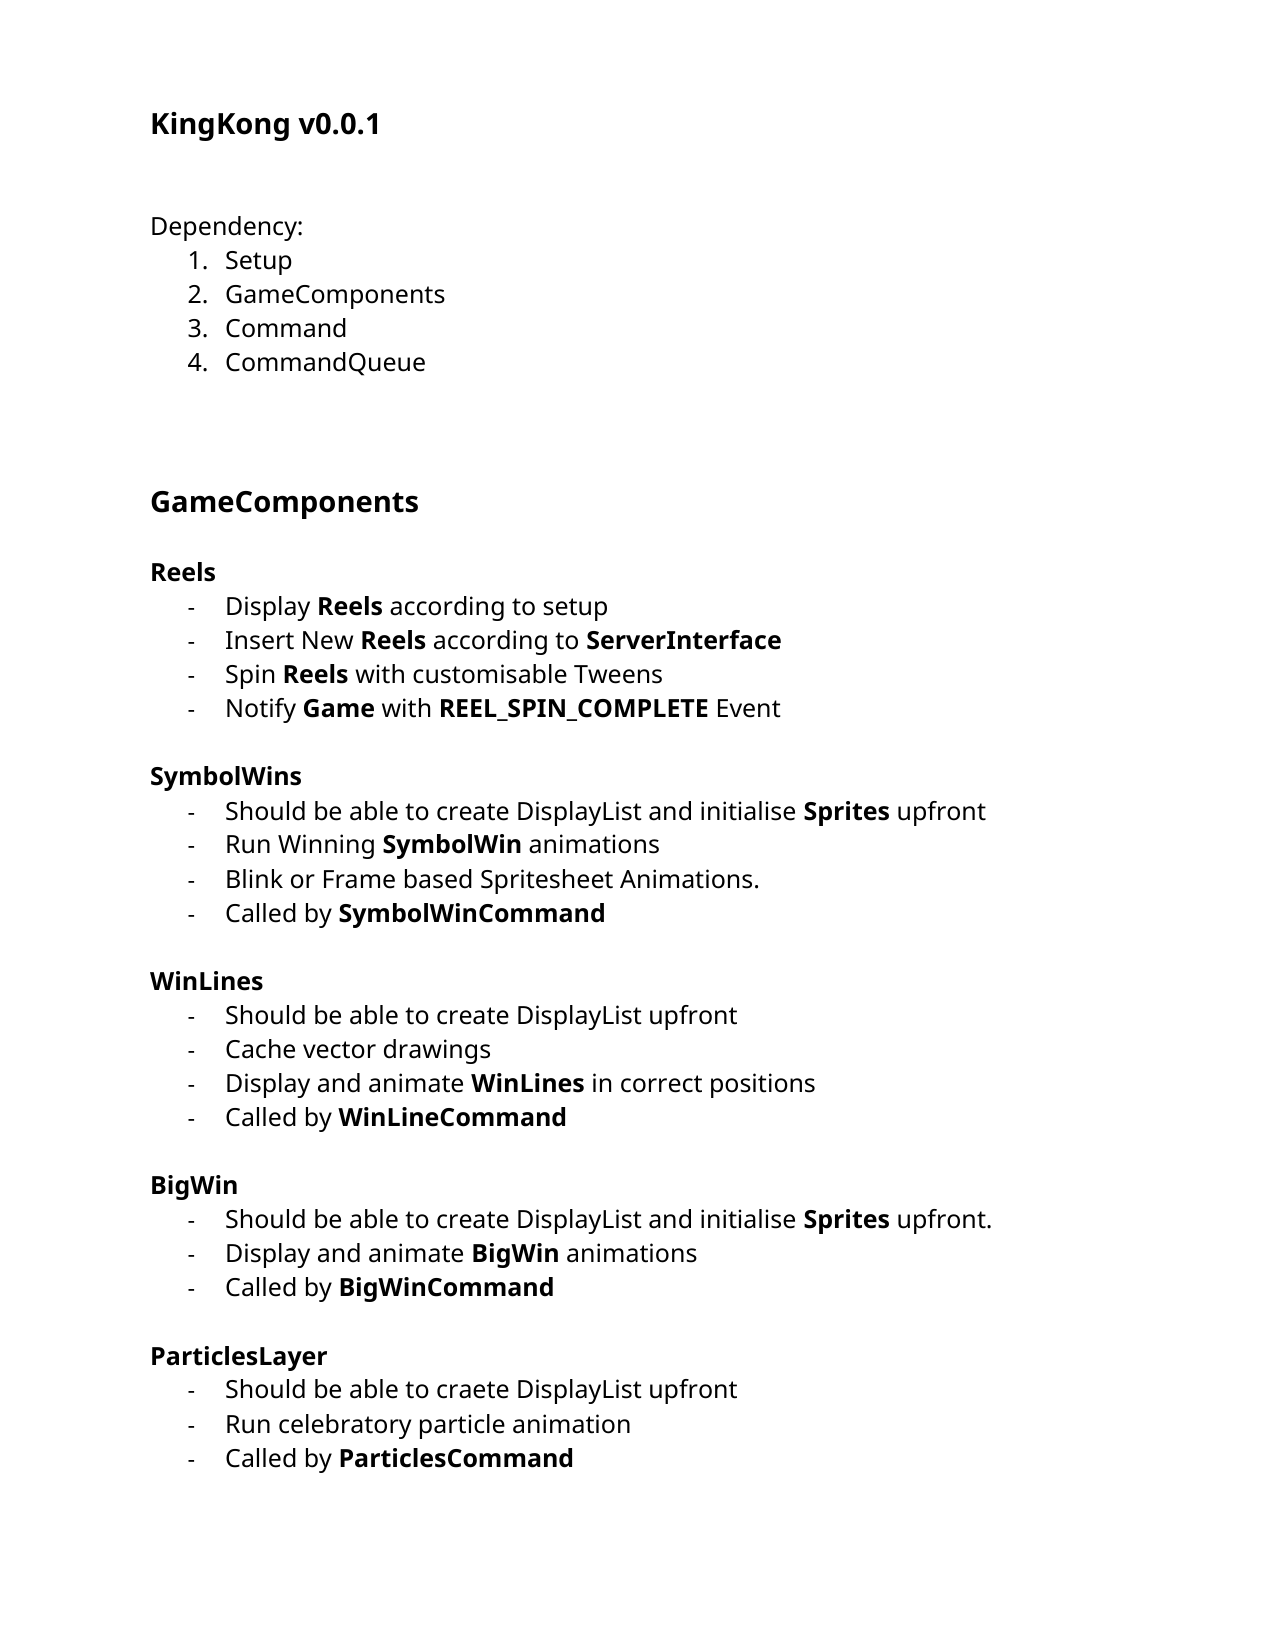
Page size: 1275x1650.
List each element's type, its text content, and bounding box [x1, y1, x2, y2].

list GameComponents [187, 277, 1125, 311]
list Called by ParticlesCommand [187, 1440, 1125, 1474]
list Called by BigWinCommand [187, 1270, 1125, 1304]
list Should be able to create DisplayList and initialise Sprites upfront. [187, 1202, 1125, 1236]
list Command [187, 311, 1125, 345]
list Blink or Frame based Spritesheet Animations. [187, 861, 1125, 895]
text ParticlesLayer [150, 1338, 1125, 1372]
list Should be able to create DisplayList upfront [187, 997, 1125, 1032]
list Display and animate BigWin animations [187, 1236, 1125, 1270]
text Dependency: [150, 208, 1125, 242]
list Called by SymbolWinCommand [187, 895, 1125, 929]
list Should be able to craete DisplayList upfront [187, 1372, 1125, 1406]
list Should be able to create DisplayList and initialise Sprites upfront [187, 793, 1125, 827]
text WinLines [150, 963, 1125, 997]
text GameComponents [150, 481, 1125, 521]
list CommandQueue [187, 345, 1125, 379]
list Cache vector drawings [187, 1032, 1125, 1066]
text BigWin [150, 1168, 1125, 1202]
list Run celebratory particle animation [187, 1406, 1125, 1440]
list Setup [187, 242, 1125, 277]
list Insert New Reels according to ServerInterface [187, 623, 1125, 657]
list Notify Game with REEL_SPIN_COMPLETE Event [187, 691, 1125, 725]
list Spin Reels with customisable Tweens [187, 657, 1125, 691]
list Run Winning SymbolWin animations [187, 827, 1125, 861]
text Reels [150, 555, 1125, 589]
text SymbolWins [150, 759, 1125, 793]
list Display Reels according to setup [187, 589, 1125, 623]
list Called by WinLineCommand [187, 1100, 1125, 1134]
list Display and animate WinLines in correct positions [187, 1066, 1125, 1100]
